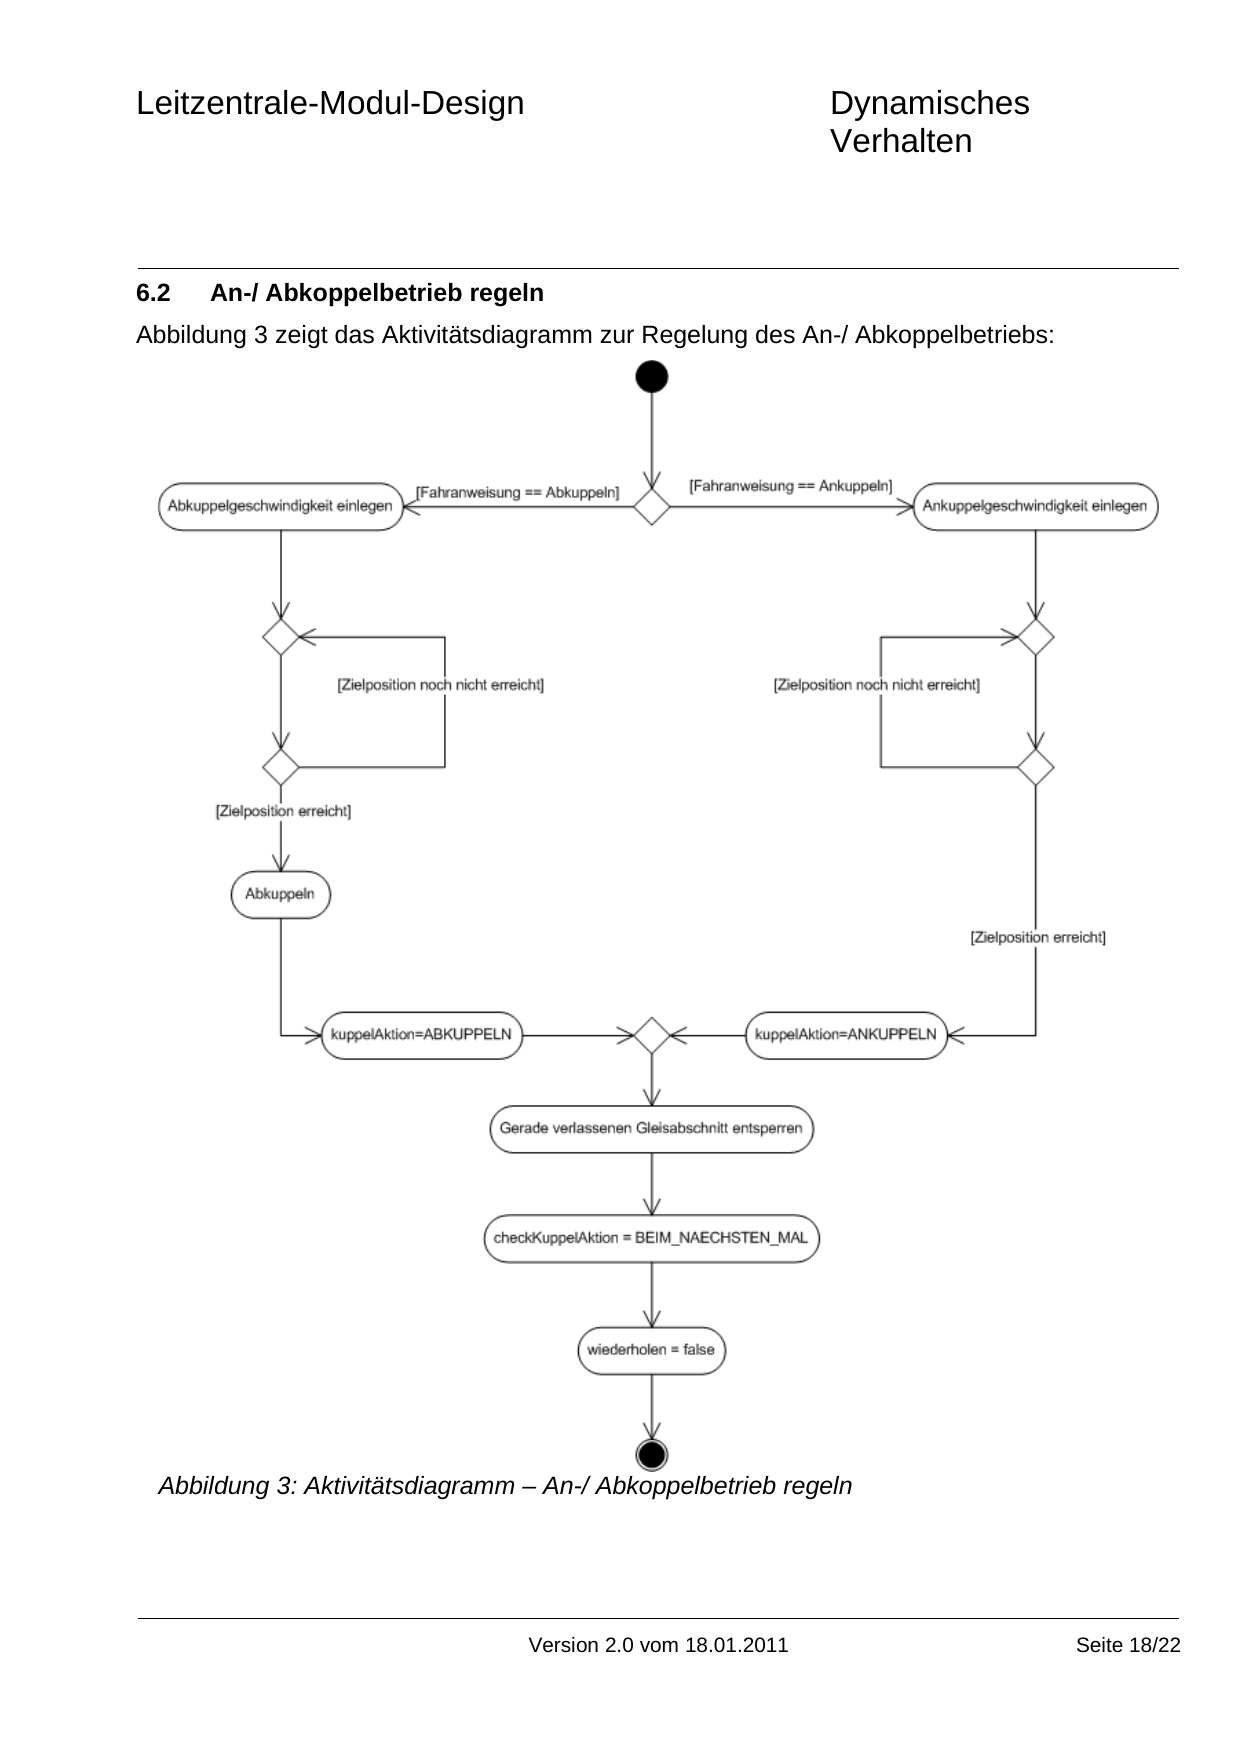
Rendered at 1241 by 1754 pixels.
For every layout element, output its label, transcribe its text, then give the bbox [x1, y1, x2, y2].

text Abbildung 3 zeigt das Aktivitätsdiagramm zur Regelung des An-/ Abkoppelbetriebs: [136, 319, 1181, 348]
picture [158, 360, 1159, 1472]
subtitle An-/ Abkoppelbetrieb regeln [136, 289, 1181, 307]
text Abbildung 3: Aktivitätsdiagramm – An-/ Abkoppelbetrieb regeln [158, 1472, 1159, 1500]
